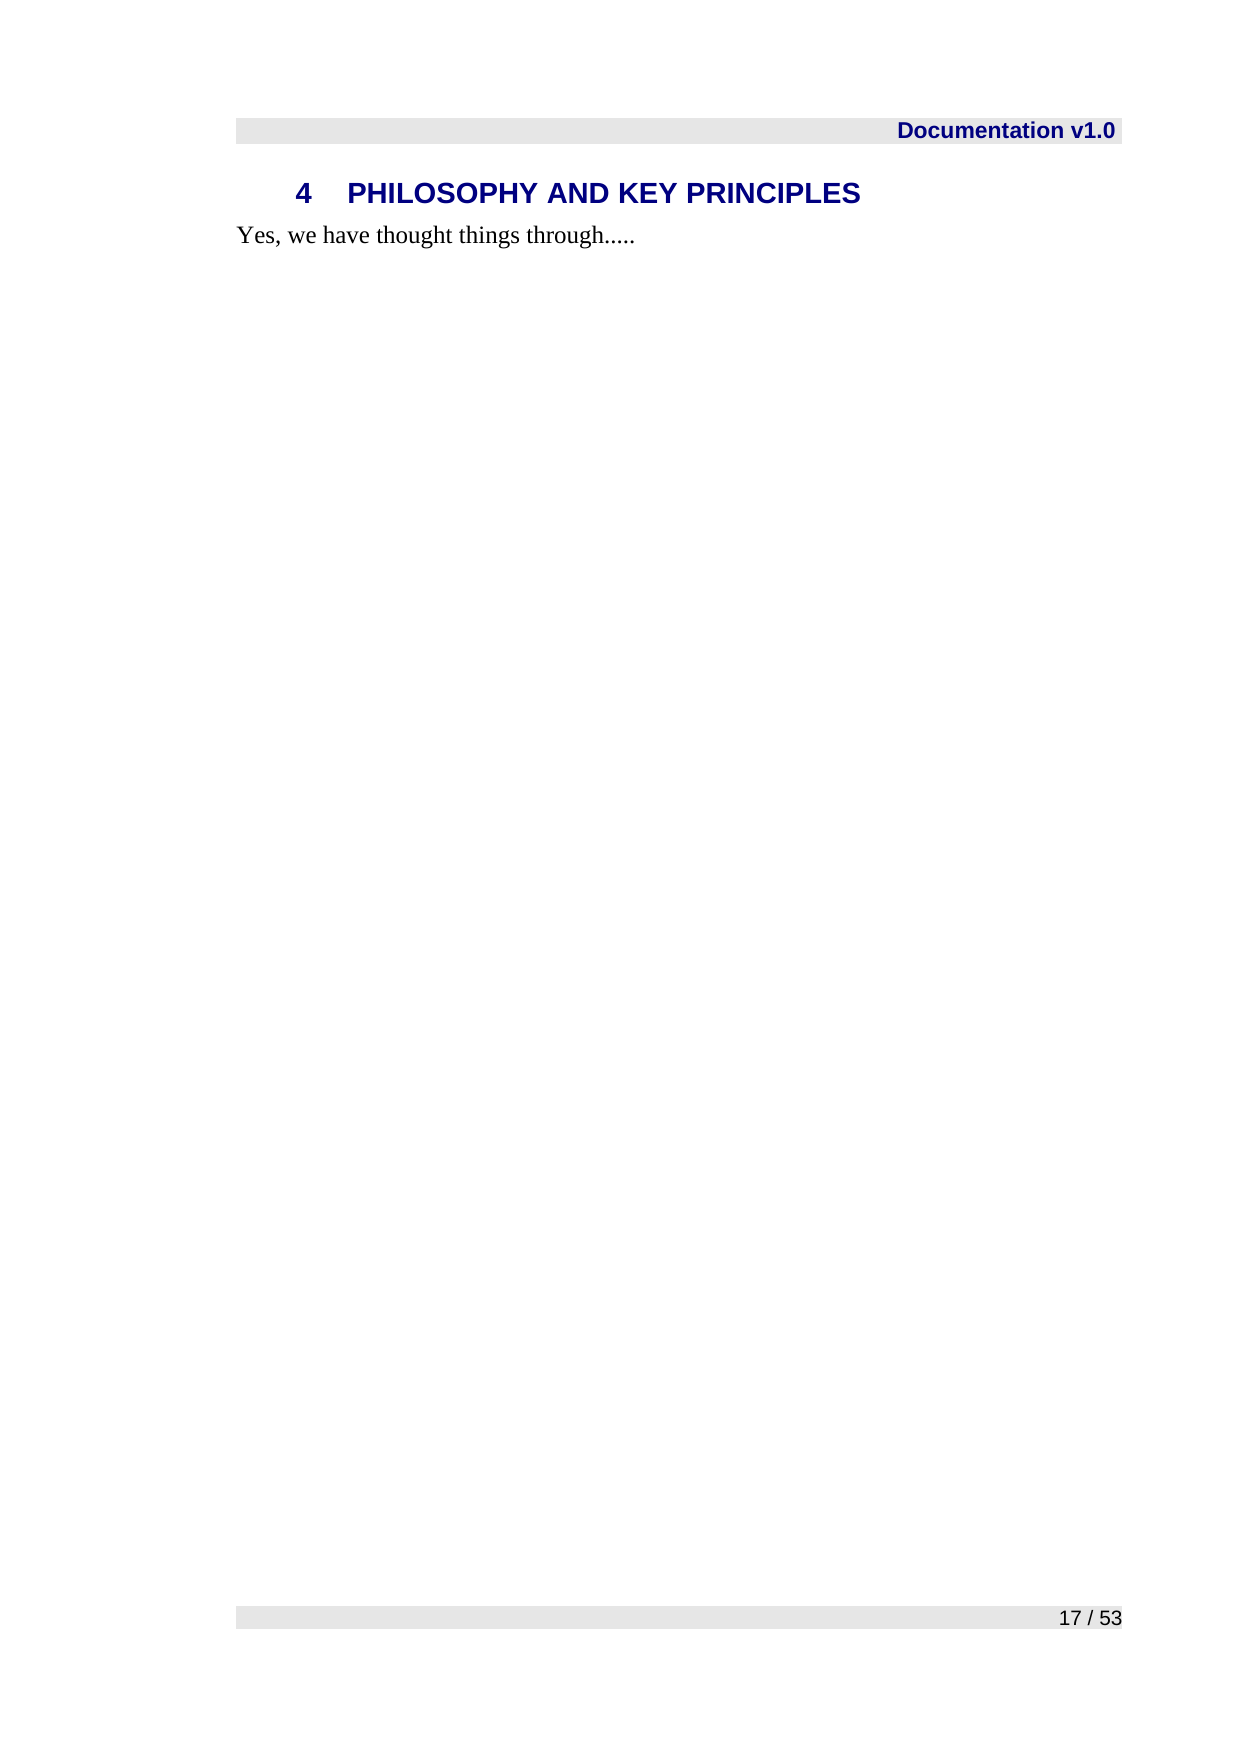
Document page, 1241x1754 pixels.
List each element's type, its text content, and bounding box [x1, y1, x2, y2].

subtitle Philosophy and key principles [236, 177, 1122, 210]
text Yes, we have thought things through..... [236, 222, 1122, 249]
